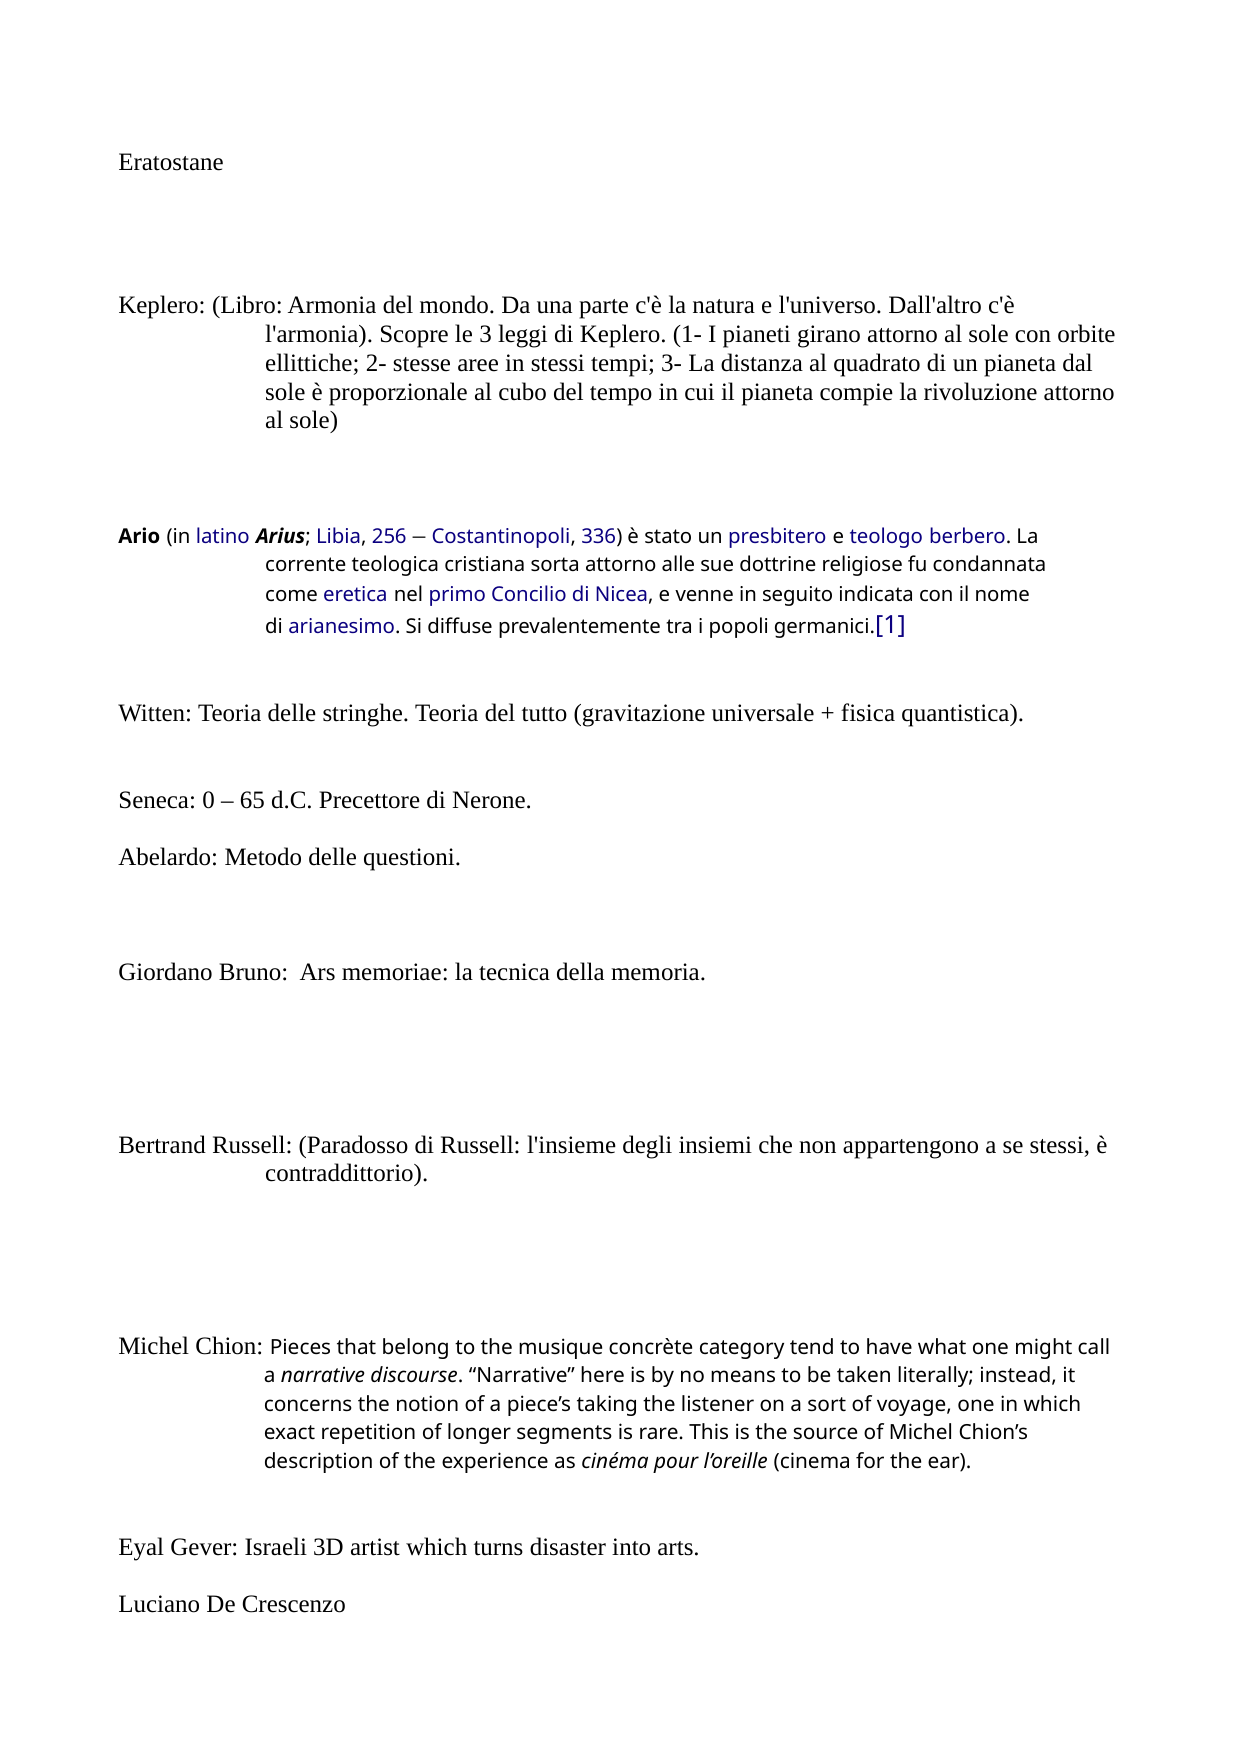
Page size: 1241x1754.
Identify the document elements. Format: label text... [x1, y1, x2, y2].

text Keplero: (Libro: Armonia del mondo. Da una parte c'è la natura e l'universo. Dall'altro c'è l'armonia). Scopre le 3 leggi di Keplero. (1- I pianeti girano attorno al sole con orbite ellittiche; 2- stesse aree in stessi tempi; 3- La distanza al quadrato di un pianeta dal sole è proporzionale al cubo del tempo in cui il pianeta compie la rivoluzione attorno al sole) [118, 291, 1122, 434]
text Eratostane [118, 147, 1122, 176]
text Ario (in latino Arius; Libia, 256 – Costantinopoli, 336) è stato un presbitero e teologo berbero. La corrente teologica cristiana sorta attorno alle sue dottrine religiose fu condannata come eretica nel primo Concilio di Nicea, e venne in seguito indicata con il nome di arianesimo. Si diffuse prevalentemente tra i popoli germanici.[1] [118, 521, 1122, 641]
text Michel Chion: Pieces that belong to the musique concrète category tend to have what one might call a narrative discourse. “Narrative” here is by no means to be taken literally; instead, it concerns the notion of a piece’s taking the listener on a sort of voyage, one in which exact repetition of longer segments is rare. This is the source of Michel Chion’s description of the experience as cinéma pour l’oreille (cinema for the ear). [118, 1331, 1122, 1474]
text Giordano Bruno: Ars memoriae: la tecnica della memoria. [118, 957, 1122, 986]
text Bertrand Russell: (Paradosso di Russell: l'insieme degli insiemi che non appartengono a se stessi, è contraddittorio). [118, 1130, 1122, 1187]
text Seneca: 0 – 65 d.C. Precettore di Nerone. [118, 785, 1122, 813]
text Witten: Teoria delle stringhe. Teoria del tutto (gravitazione universale + fisica quantistica). [118, 698, 1122, 727]
text Luciano De Crescenzo [118, 1589, 1122, 1618]
text Abelardo: Metodo delle questioni. [118, 842, 1122, 871]
text Eyal Gever: Israeli 3D artist which turns disaster into arts. [118, 1532, 1122, 1560]
